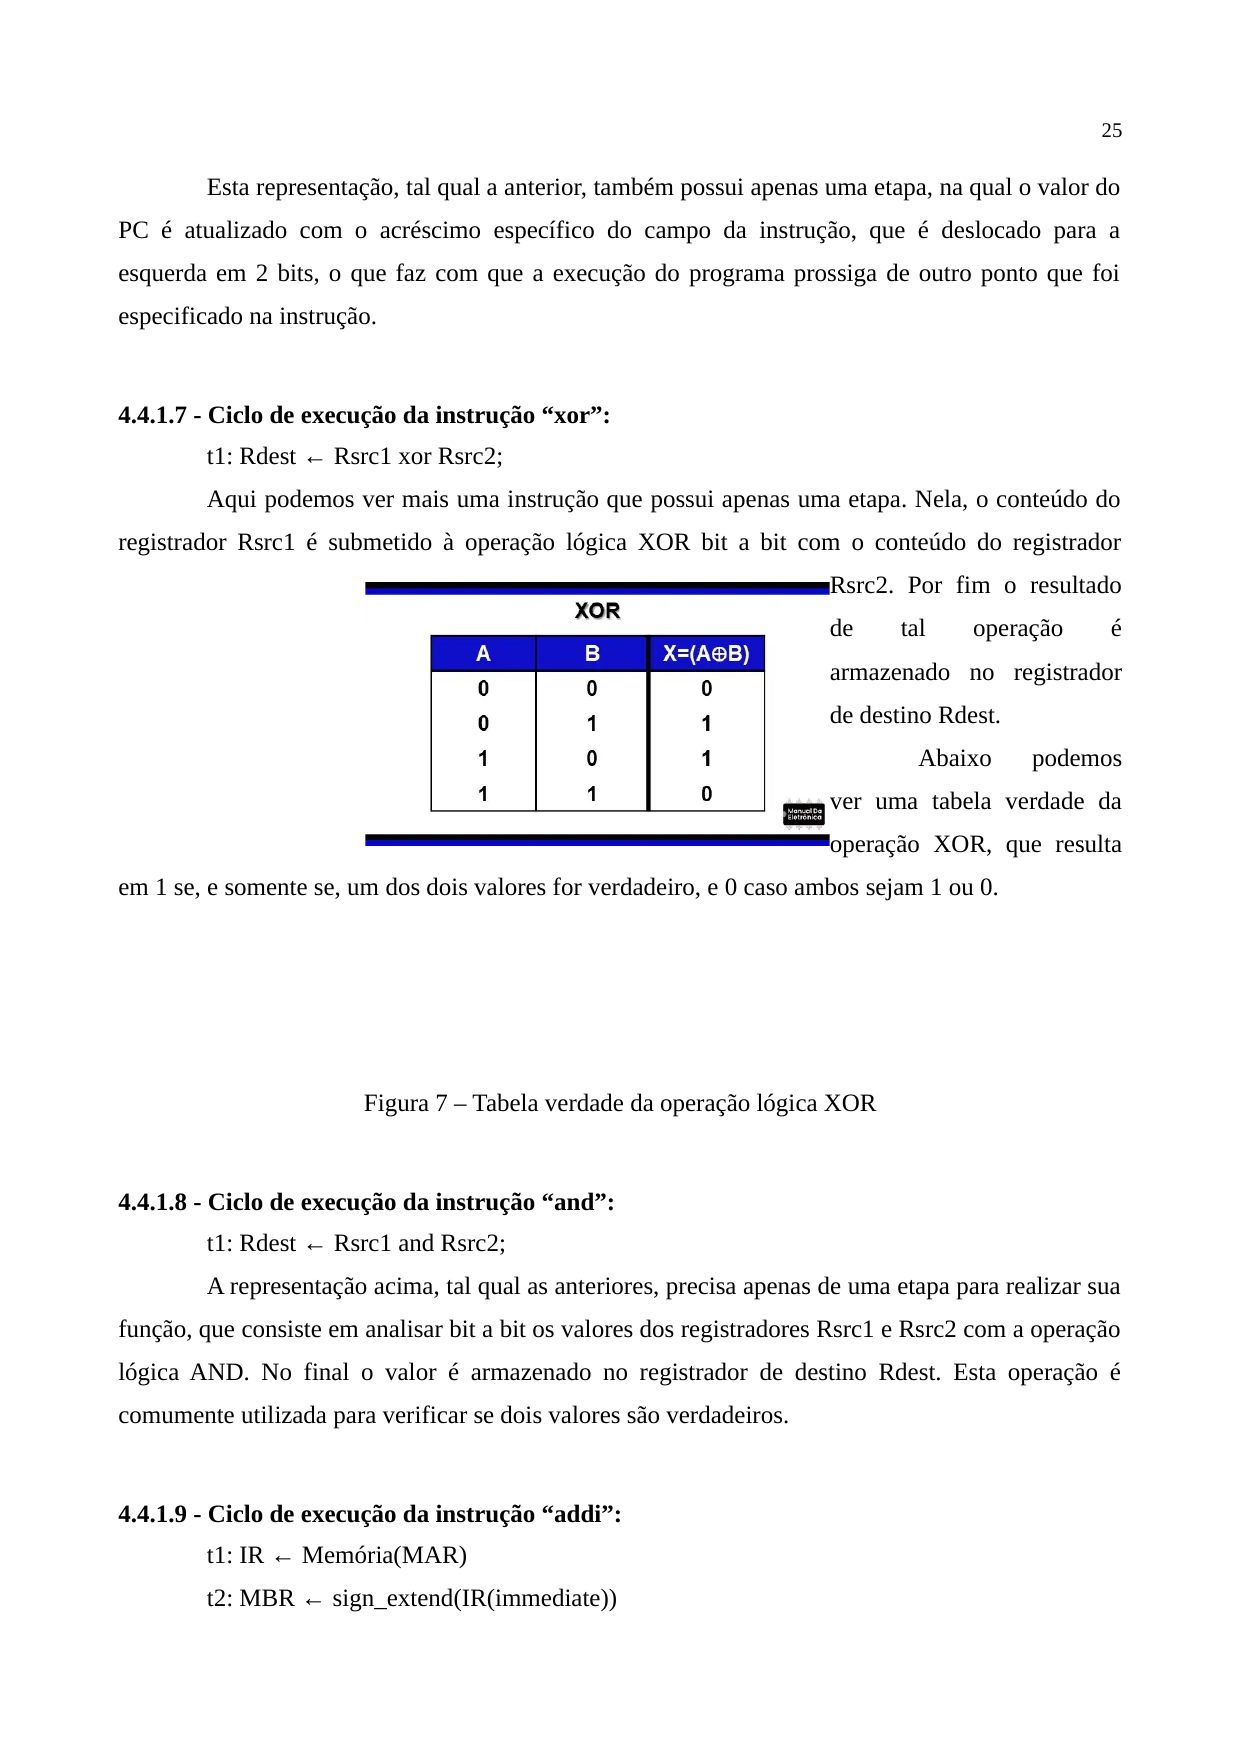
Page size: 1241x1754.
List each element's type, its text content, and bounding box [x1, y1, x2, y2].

text Abaixo podemos ver uma tabela verdade da operação XOR, que resulta em 1 se, e somente se, um dos dois valores for verdadeiro, e 0 caso ambos sejam 1 ou 0. [118, 743, 1122, 901]
text A representação acima, tal qual as anteriores, precisa apenas de uma etapa para realizar sua função, que consiste em analisar bit a bit os valores dos registradores Rsrc1 e Rsrc2 com a operação lógica AND. No final o valor é armazenado no registrador de destino Rdest. Esta operação é comumente utilizada para verificar se dois valores são verdadeiros. [118, 1271, 1122, 1429]
text Esta representação, tal qual a anterior, também possui apenas uma etapa, na qual o valor do PC é atualizado com o acréscimo específico do campo da instrução, que é deslocado para a esquerda em 2 bits, o que faz com que a execução do programa prossiga de outro ponto que foi especificado na instrução. [118, 172, 1122, 330]
subtitle 4.4.1.8 - Ciclo de execução da instrução “and”: [118, 1187, 1122, 1215]
text t1: Rdest ← Rsrc1 xor Rsrc2; [118, 441, 1122, 470]
picture [365, 582, 830, 846]
text t1: Rdest ← Rsrc1 and Rsrc2; [118, 1228, 1122, 1257]
text t2: MBR ← sign_extend(IR(immediate)) [118, 1583, 1122, 1612]
text Figura 7 – Tabela verdade da operação lógica XOR [118, 1088, 1122, 1117]
subtitle 4.4.1.7 - Ciclo de execução da instrução “xor”: [118, 400, 1122, 428]
text Aqui podemos ver mais uma instrução que possui apenas uma etapa. Nela, o conteúdo do registrador Rsrc1 é submetido à operação lógica XOR bit a bit com o conteúdo do registrador Rsrc2. Por fim o resultado de tal operação é armazenado no registrador de destino Rdest. [118, 484, 1122, 728]
subtitle 4.4.1.9 - Ciclo de execução da instrução “addi”: [118, 1499, 1122, 1528]
text t1: IR ← Memória(MAR) [118, 1540, 1122, 1569]
